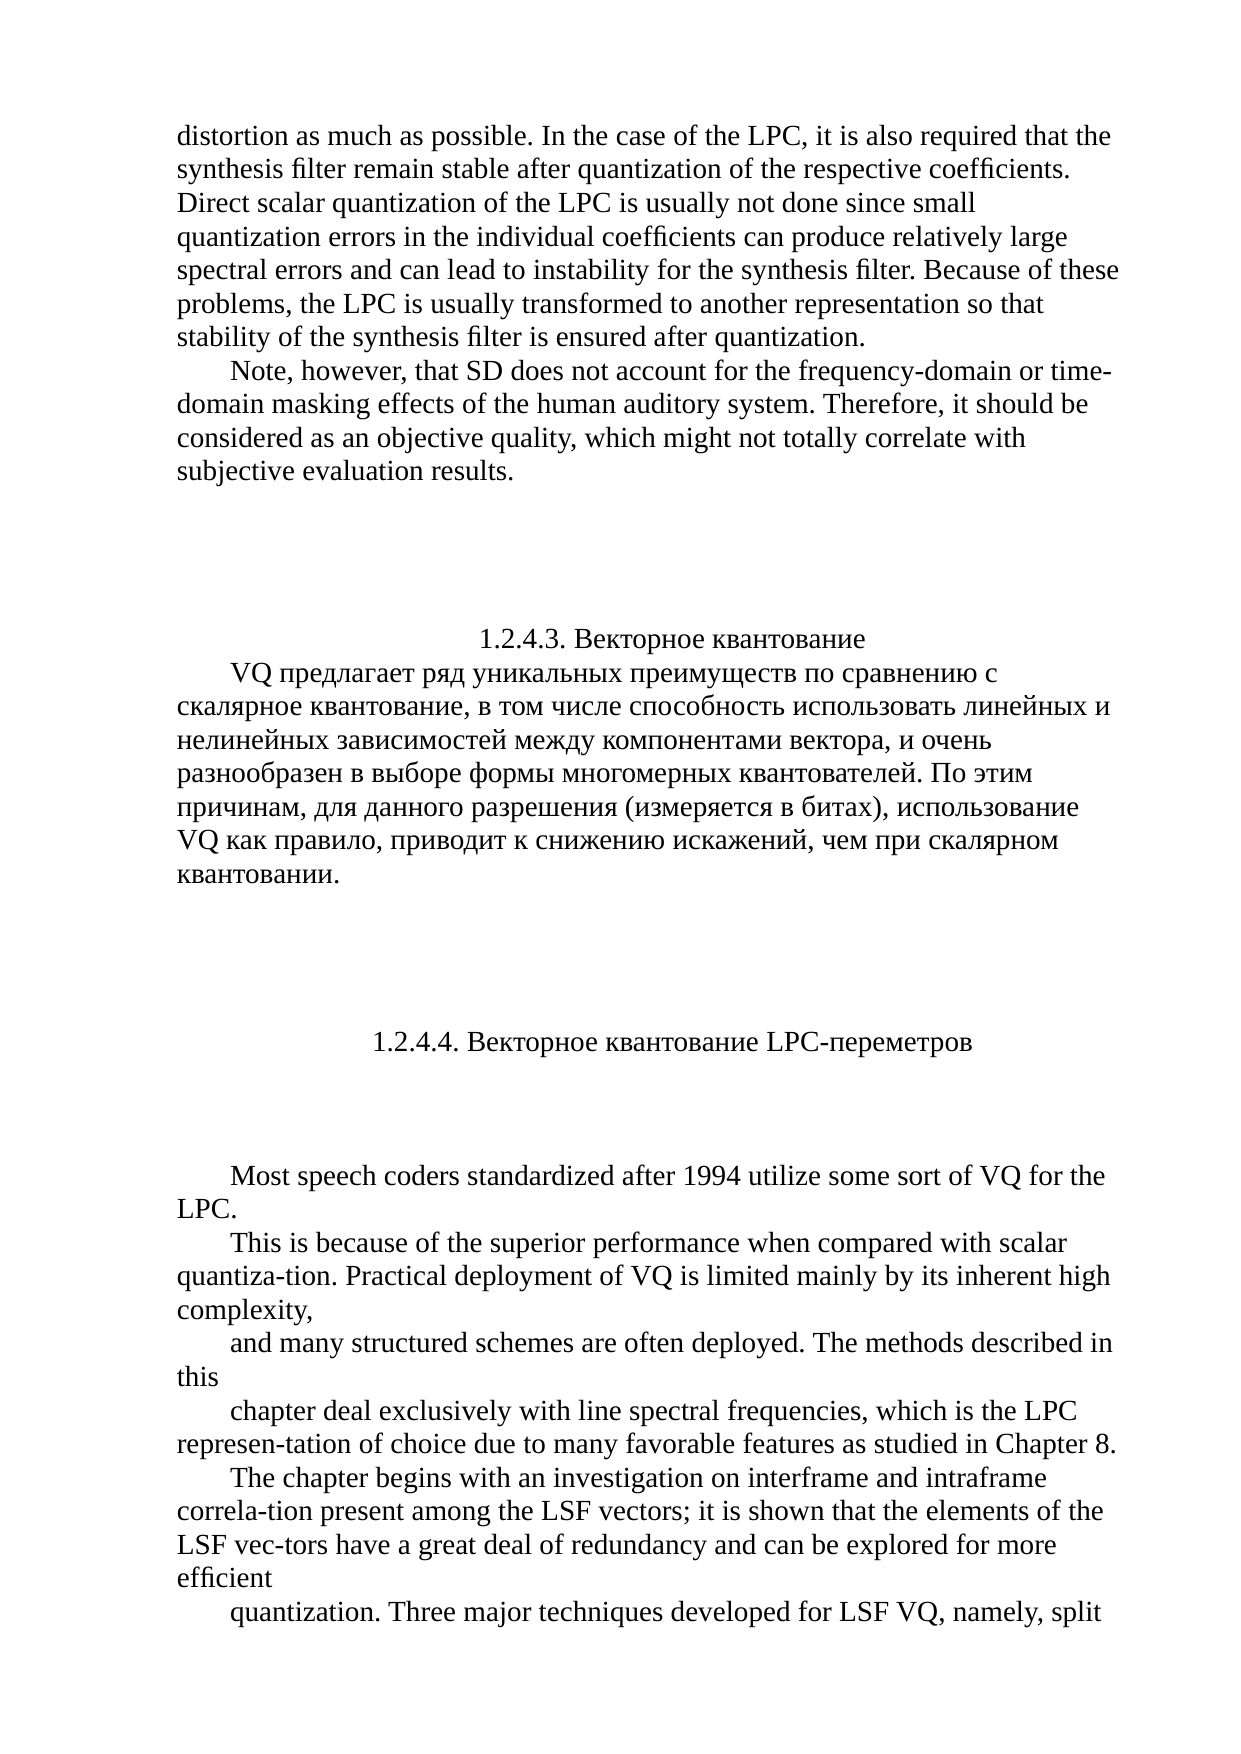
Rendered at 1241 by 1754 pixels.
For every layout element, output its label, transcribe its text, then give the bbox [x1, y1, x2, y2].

text Note, however, that SD does not account for the frequency-domain or time-domain masking effects of the human auditory system. Therefore, it should be considered as an objective quality, which might not totally correlate with subjective evaluation results. [177, 353, 1122, 487]
text chapter deal exclusively with line spectral frequencies, which is the LPC represen-tation of choice due to many favorable features as studied in Chapter 8. [177, 1393, 1122, 1460]
text VQ предлагает ряд уникальных преимуществ по сравнению с скалярное квантование, в том числе способность использовать линейных и нелинейных зависимостей между компонентами вектора, и очень разнообразен в выборе формы многомерных квантователей. По этим причинам, для данного разрешения (измеряется в битах), использование VQ как правило, приводит к снижению искажений, чем при скалярном квантовании. [177, 655, 1122, 889]
text 1.2.4.3. Векторное квантование [177, 621, 1122, 655]
text 1.2.4.4. Векторное квантование LPC-переметров [177, 1024, 1122, 1057]
text and many structured schemes are often deployed. The methods described in this [177, 1326, 1122, 1393]
text distortion as much as possible. In the case of the LPC, it is also required that the synthesis ﬁlter remain stable after quantization of the respective coefﬁcients. Direct scalar quantization of the LPC is usually not done since small quantization errors in the individual coefﬁcients can produce relatively large spectral errors and can lead to instability for the synthesis ﬁlter. Because of these problems, the LPC is usually transformed to another representation so that stability of the synthesis ﬁlter is ensured after quantization. [177, 118, 1122, 353]
text The chapter begins with an investigation on interframe and intraframe correla-tion present among the LSF vectors; it is shown that the elements of the LSF vec-tors have a great deal of redundancy and can be explored for more efﬁcient [177, 1460, 1122, 1594]
text quantization. Three major techniques developed for LSF VQ, namely, split [177, 1594, 1122, 1627]
text This is because of the superior performance when compared with scalar quantiza-tion. Practical deployment of VQ is limited mainly by its inherent high complexity, [177, 1225, 1122, 1326]
text Most speech coders standardized after 1994 utilize some sort of VQ for the LPC. [177, 1158, 1122, 1225]
